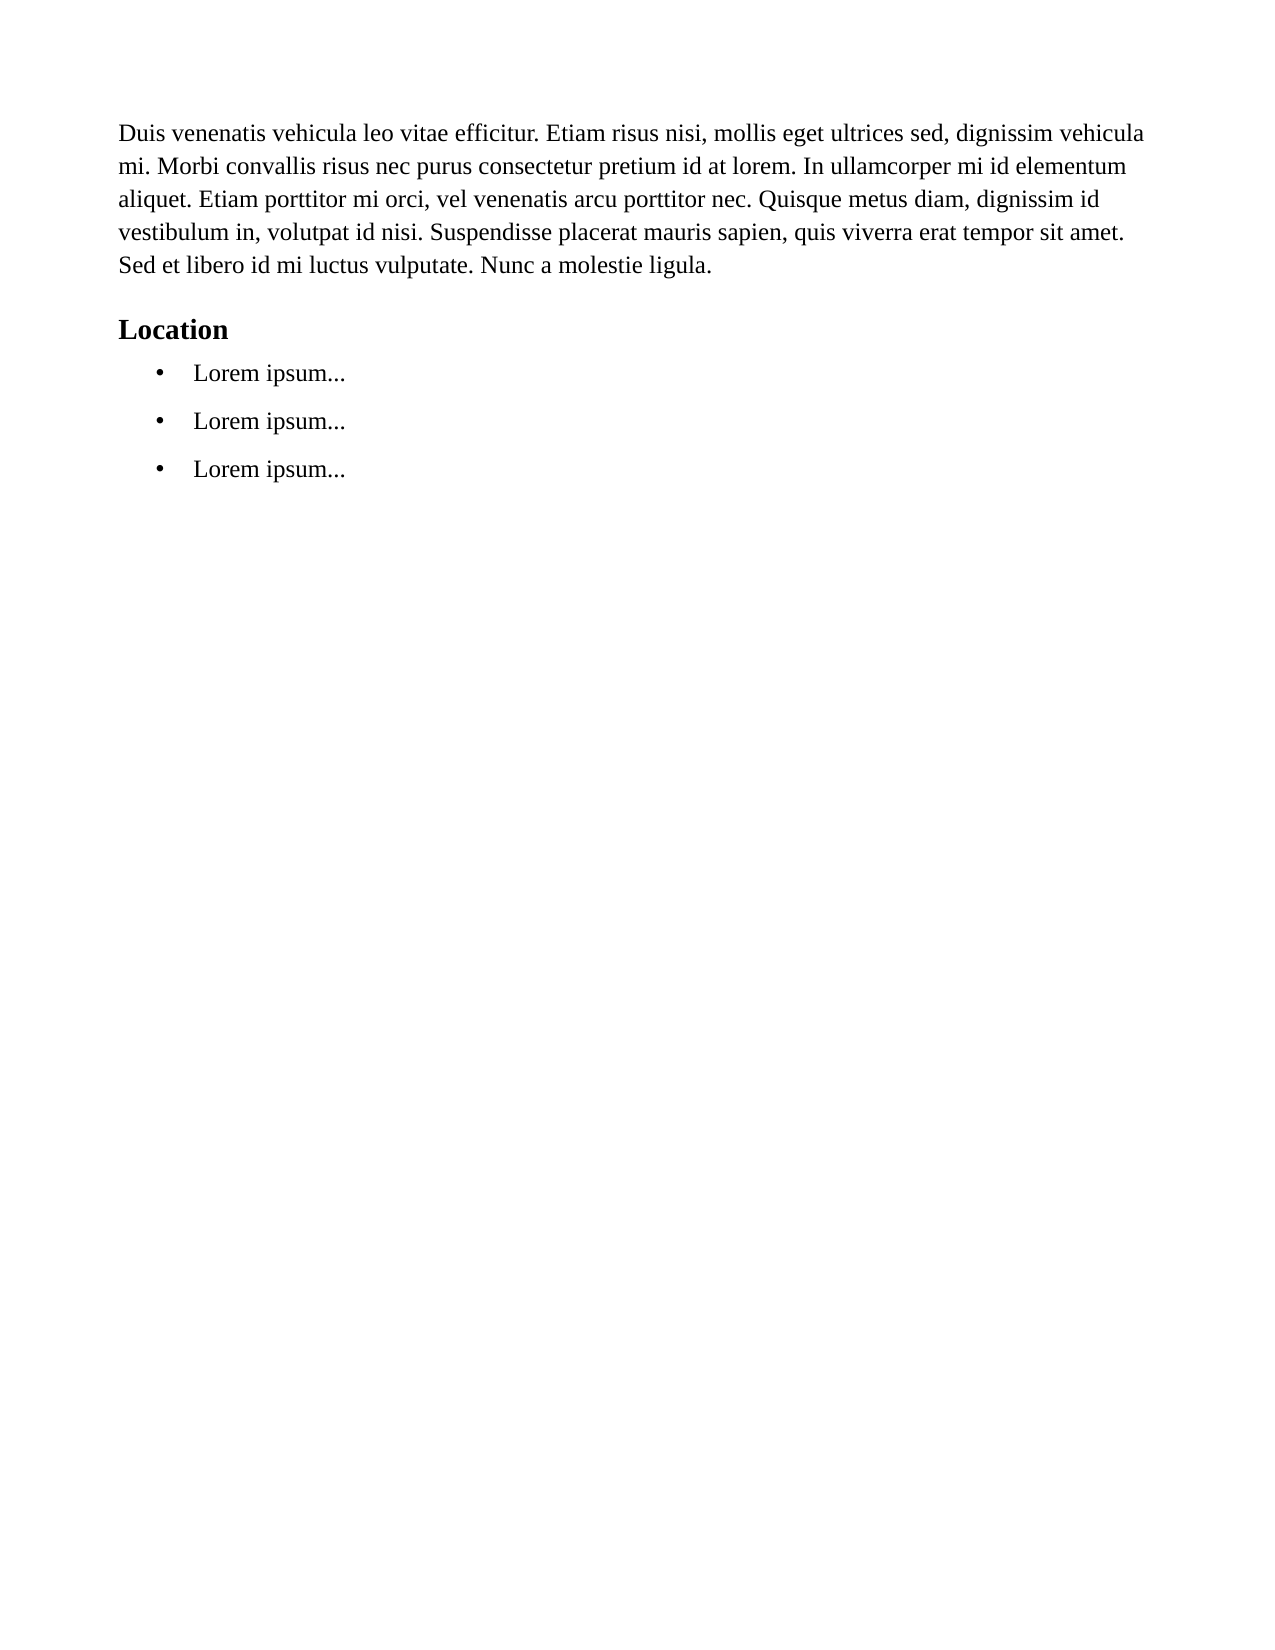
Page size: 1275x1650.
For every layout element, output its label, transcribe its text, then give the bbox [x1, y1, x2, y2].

list Lorem ipsum... [156, 358, 1157, 387]
list Lorem ipsum... [156, 406, 1157, 435]
text Duis venenatis vehicula leo vitae efficitur. Etiam risus nisi, mollis eget ultrices sed, dignissim vehicula mi. Morbi convallis risus nec purus consectetur pretium id at lorem. In ullamcorper mi id elementum aliquet. Etiam porttitor mi orci, vel venenatis arcu porttitor nec. Quisque metus diam, dignissim id vestibulum in, volutpat id nisi. Suspendisse placerat mauris sapien, quis viverra erat tempor sit amet. Sed et libero id mi luctus vulputate. Nunc a molestie ligula. [118, 118, 1157, 279]
subtitle Location [118, 312, 1157, 346]
list Lorem ipsum... [156, 454, 1157, 482]
